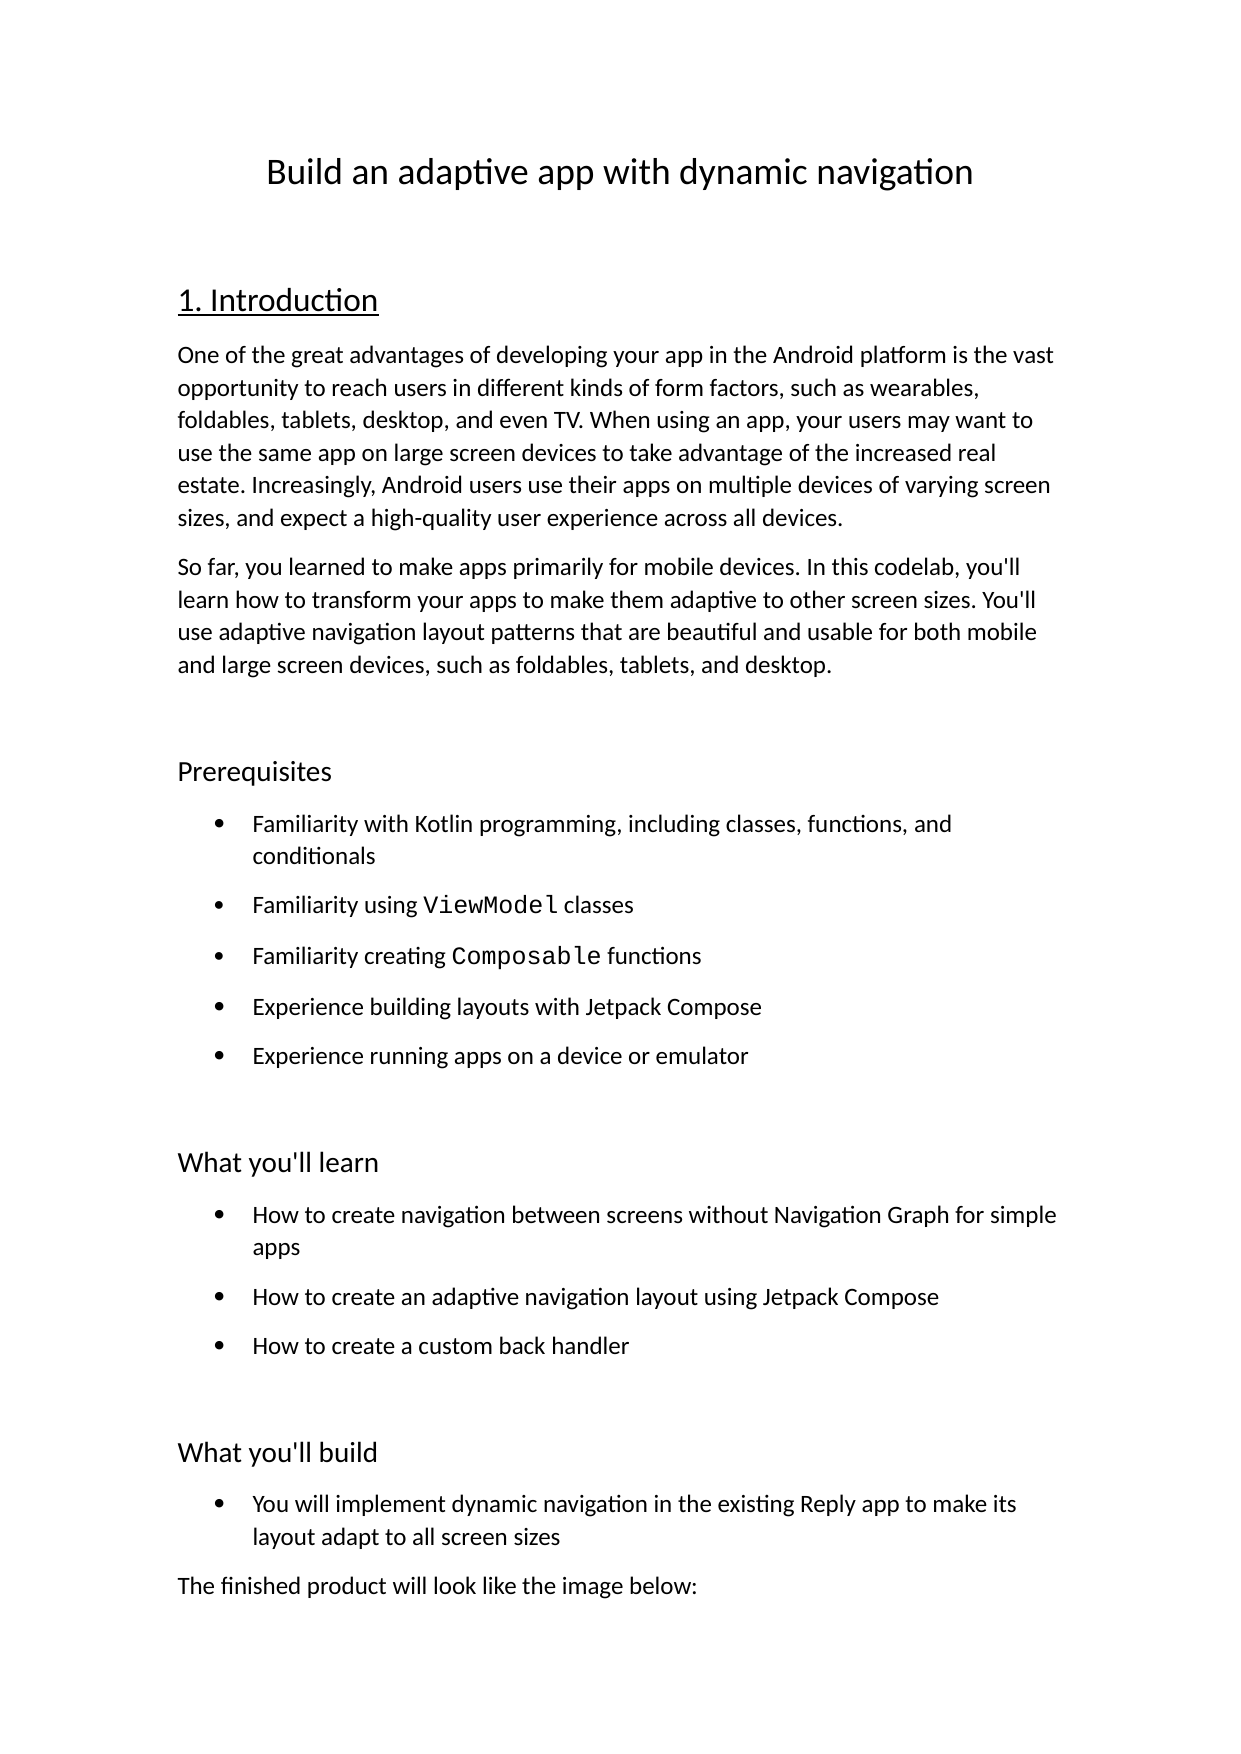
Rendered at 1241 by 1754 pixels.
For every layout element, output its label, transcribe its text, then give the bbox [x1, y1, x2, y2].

text So far, you learned to make apps primarily for mobile devices. In this codelab, you'll learn how to transform your apps to make them adaptive to other screen sizes. You'll use adaptive navigation layout patterns that are beautiful and usable for both mobile and large screen devices, such as foldables, tablets, and desktop. [177, 551, 1063, 680]
text What you'll learn [177, 1144, 1063, 1180]
list Familiarity creating Composable functions [215, 940, 1063, 972]
list How to create an adaptive navigation layout using Jetpack Compose [215, 1281, 1063, 1311]
list You will implement dynamic navigation in the existing Reply app to make its layout adapt to all screen sizes [215, 1489, 1063, 1552]
list How to create navigation between screens without Navigation Graph for simple apps [215, 1199, 1063, 1262]
text Prerequisites [177, 753, 1063, 789]
text Build an adaptive app with dynamic navigation [177, 148, 1063, 193]
list Experience running apps on a device or emulator [215, 1040, 1063, 1071]
list Experience building layouts with Jetpack Compose [215, 991, 1063, 1021]
text What you'll build [177, 1434, 1063, 1469]
text 1. Introduction [177, 279, 1063, 319]
list How to create a custom back handler [215, 1330, 1063, 1361]
text One of the great advantages of developing your app in the Android platform is the vast opportunity to reach users in different kinds of form factors, such as wearables, foldables, tablets, desktop, and even TV. When using an app, your users may want to use the same app on large screen devices to take advantage of the increased real estate. Increasingly, Android users use their apps on multiple devices of varying screen sizes, and expect a high-quality user experience across all devices. [177, 339, 1063, 533]
list Familiarity using ViewModel classes [215, 890, 1063, 921]
list Familiarity with Kotlin programming, including classes, functions, and conditionals [215, 808, 1063, 871]
text The finished product will look like the image below: [177, 1571, 1063, 1601]
